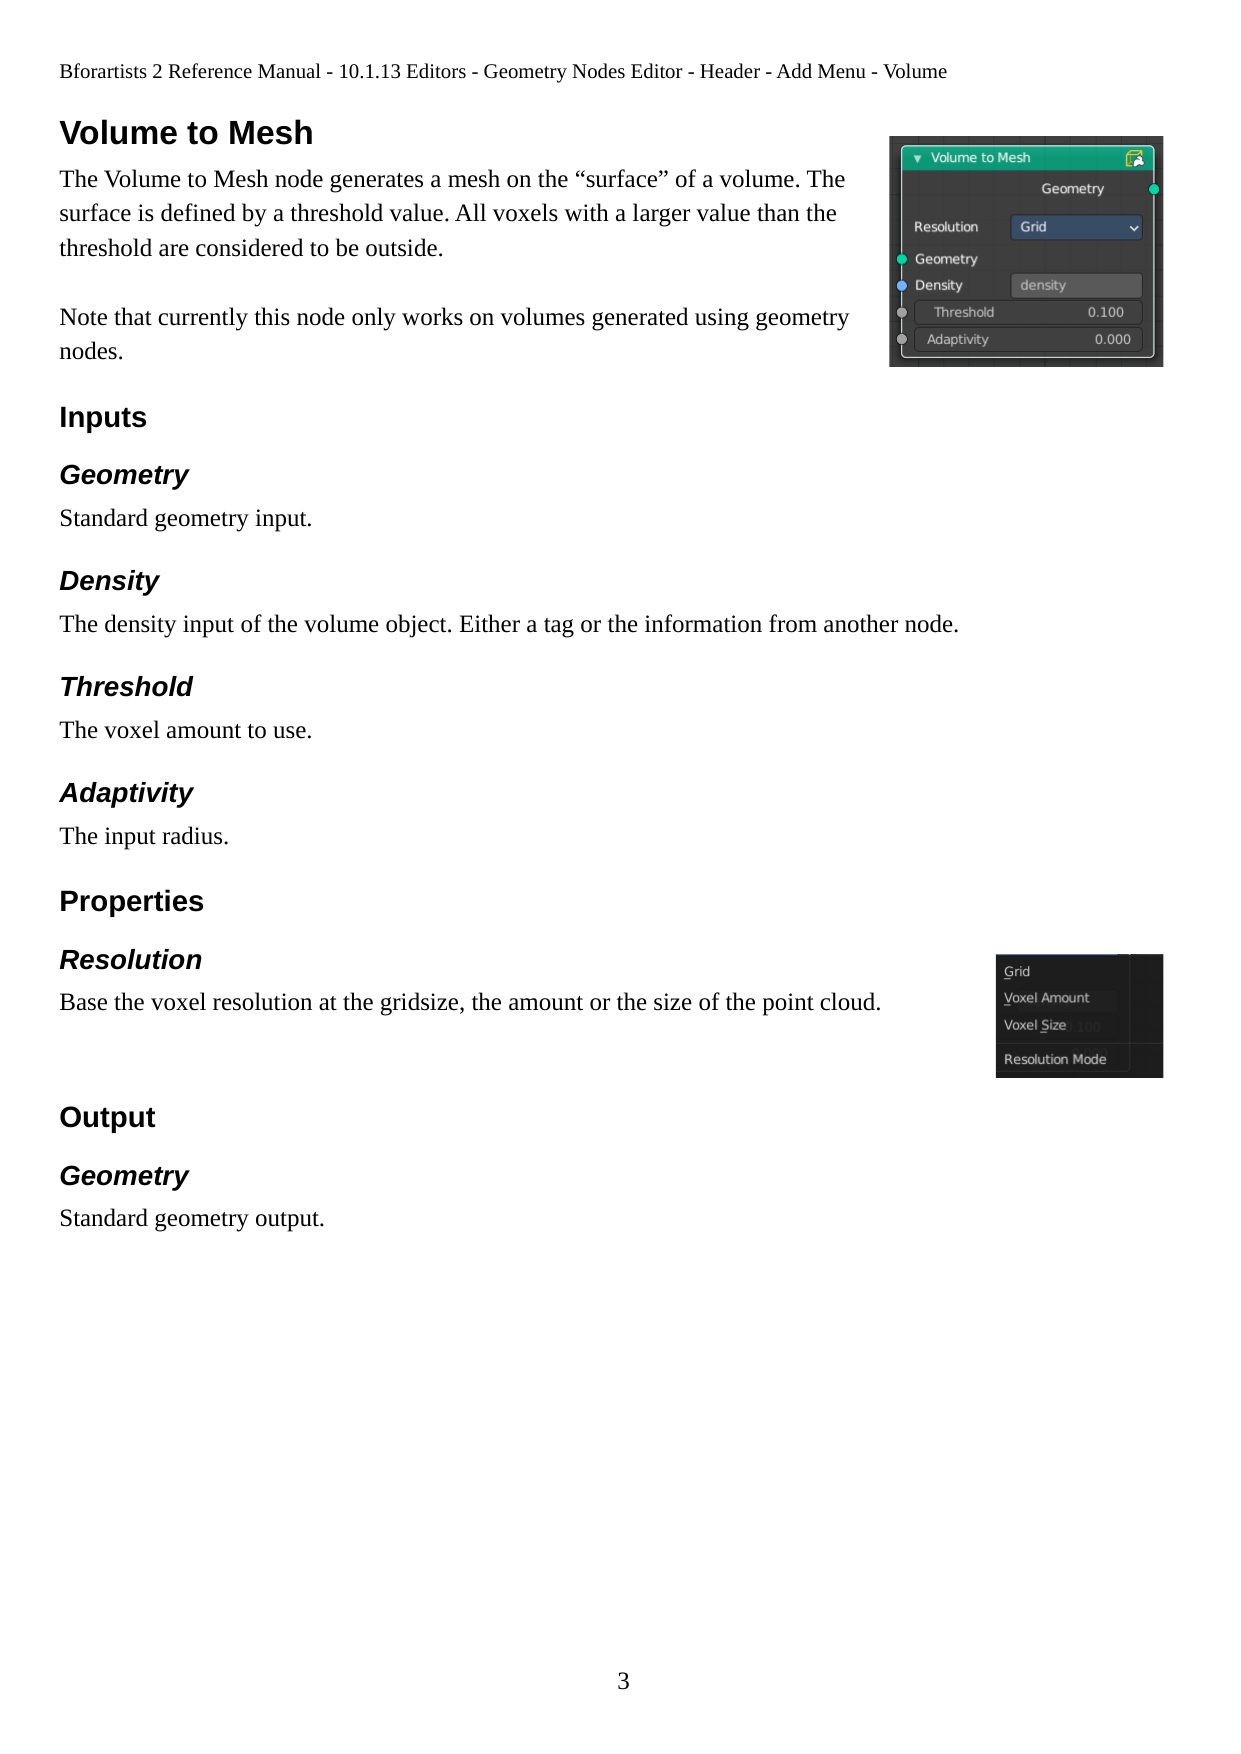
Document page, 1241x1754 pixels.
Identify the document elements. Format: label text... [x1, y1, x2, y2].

subtitle Density [59, 564, 1181, 596]
text The Volume to Mesh node generates a mesh on the “surface” of a volume. The surface is defined by a threshold value. All voxels with a larger value than the threshold are considered to be outside. Note that currently this node only works on volumes generated using geometry nodes. [59, 164, 889, 365]
subtitle Geometry [59, 458, 1181, 490]
text The voxel amount to use. [59, 715, 1181, 743]
text The density input of the volume object. Either a tag or the information from another node. [59, 609, 1181, 638]
subtitle Adaptivity [59, 776, 1181, 808]
subtitle Geometry [59, 1159, 1181, 1191]
text The input radius. [59, 821, 1181, 849]
subtitle Output [59, 1100, 1181, 1134]
subtitle Threshold [59, 670, 1181, 702]
subtitle Properties [59, 884, 1181, 918]
text Base the voxel resolution at the gridsize, the amount or the size of the point cloud. [59, 987, 995, 1016]
subtitle Inputs [59, 400, 1181, 433]
subtitle Resolution [59, 943, 1181, 975]
picture [995, 954, 1164, 1078]
subtitle Volume to Mesh [59, 113, 1181, 151]
text Standard geometry input. [59, 503, 1181, 532]
text Standard geometry output. [59, 1203, 1181, 1232]
picture [889, 136, 1164, 367]
